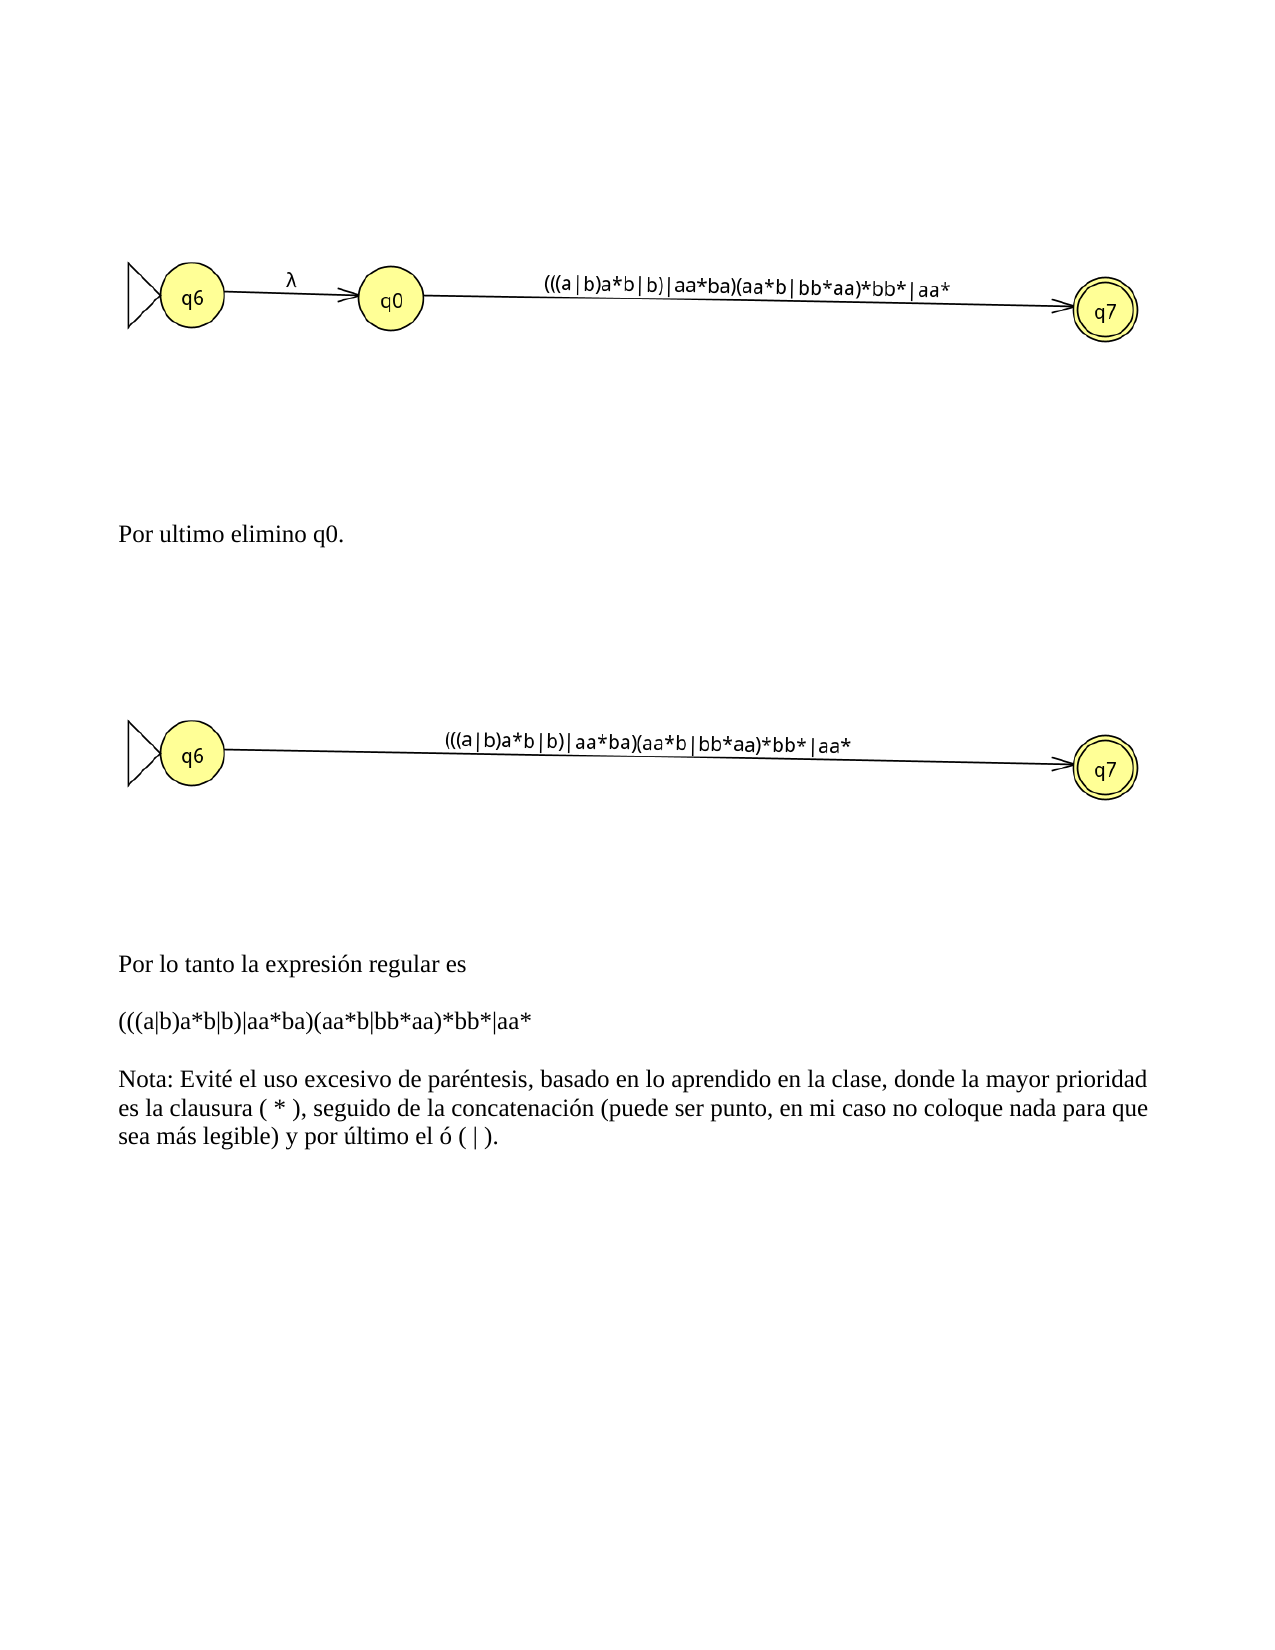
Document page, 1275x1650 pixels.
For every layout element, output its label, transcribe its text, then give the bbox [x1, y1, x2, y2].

text (((a|b)a*b|b)|aa*ba)(aa*b|bb*aa)*bb*|aa* [118, 1006, 1157, 1035]
picture [118, 118, 1157, 491]
picture [118, 576, 1157, 949]
text Por ultimo elimino q0. [118, 519, 1157, 548]
text Nota: Evité el uso excesivo de paréntesis, basado en lo aprendido en la clase, donde la mayor prioridad es la clausura ( * ), seguido de la concatenación (puede ser punto, en mi caso no coloque nada para que sea más legible) y por último el ó ( | ). [118, 1064, 1157, 1150]
text Por lo tanto la expresión regular es [118, 949, 1157, 978]
